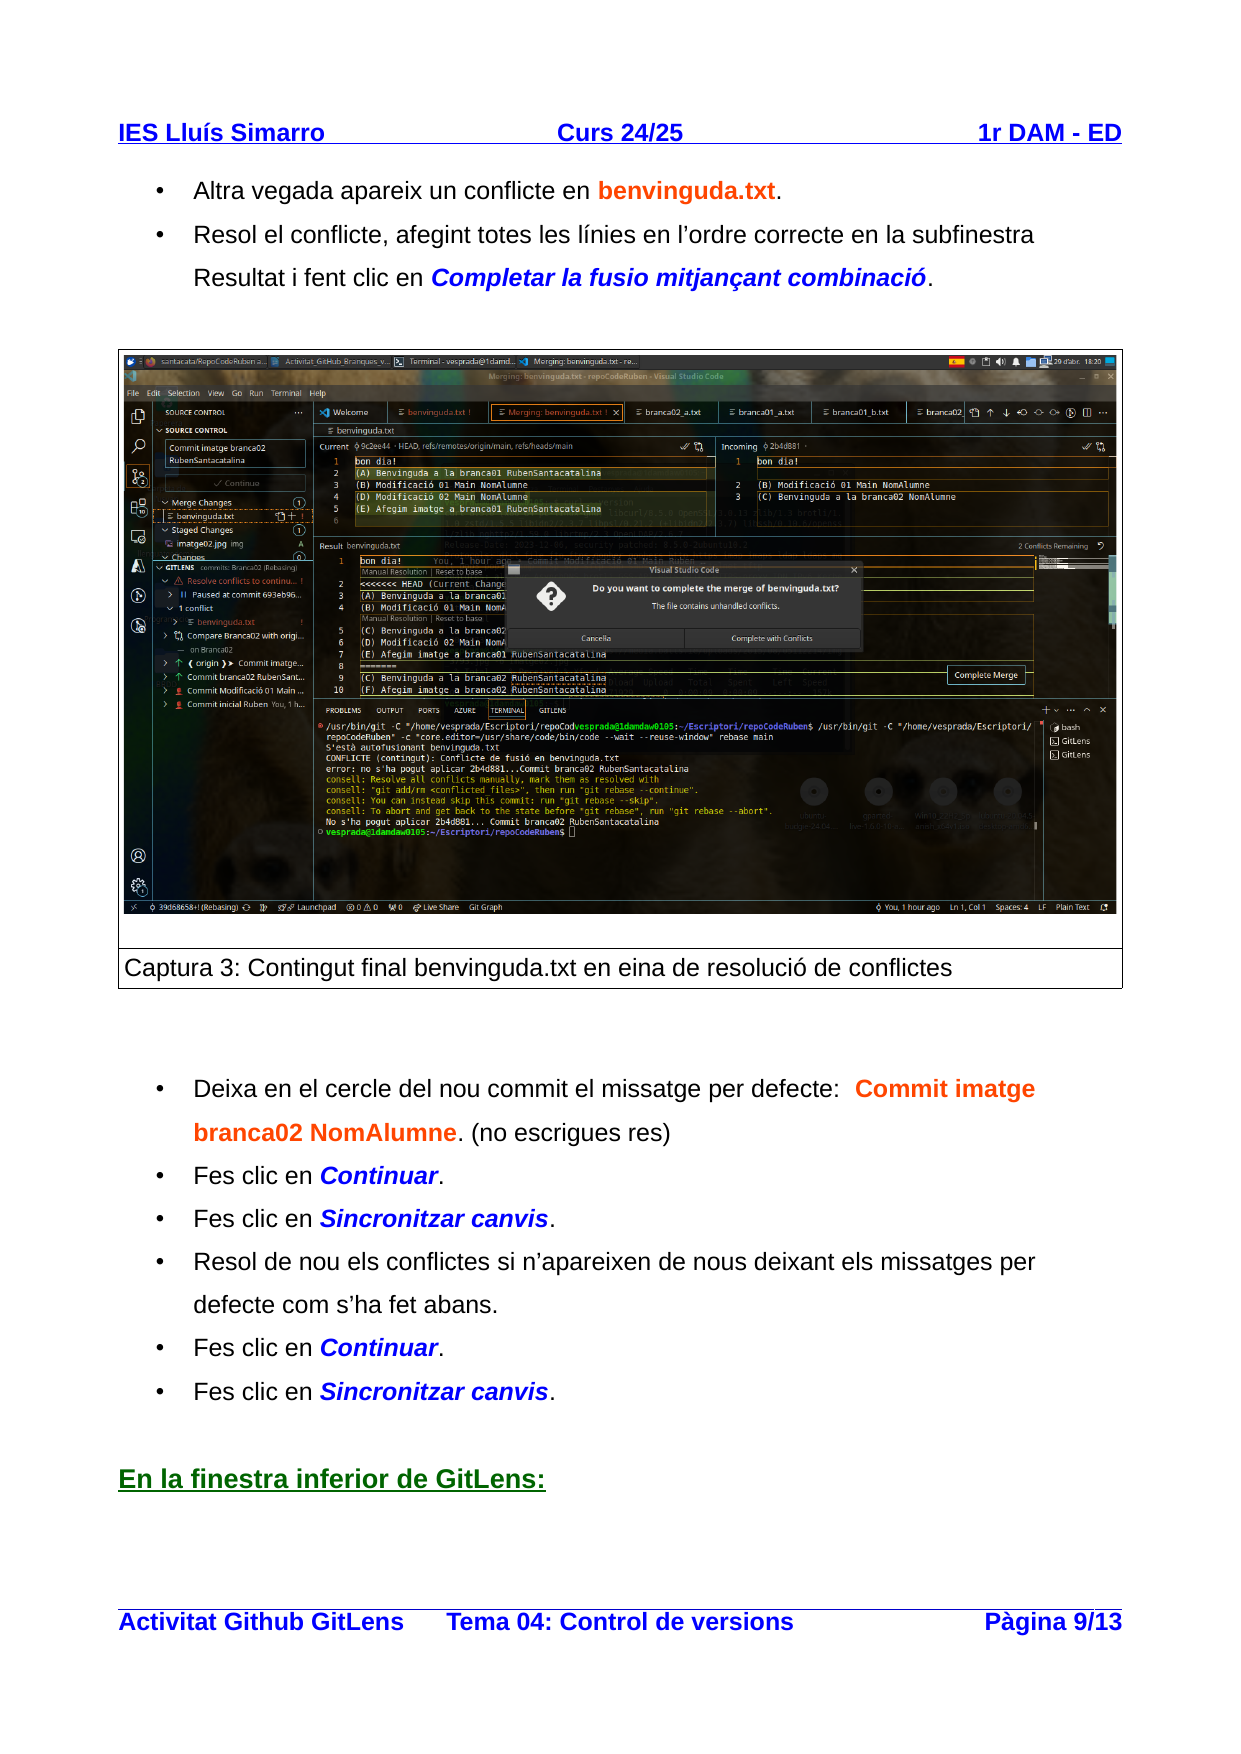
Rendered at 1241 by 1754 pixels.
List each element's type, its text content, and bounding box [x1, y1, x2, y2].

table_header [119, 350, 1122, 948]
table_cell Captura 3: Contingut final benvinguda.txt en eina de resolució de conflictes [119, 949, 1122, 988]
list Fes clic en Continuar. [156, 1161, 1122, 1189]
list Altra vegada apareix un conflicte en benvinguda.txt. [156, 176, 1122, 205]
list Fes clic en Continuar. [156, 1333, 1122, 1362]
list Deixa en el cercle del nou commit el missatge per defecte: Commit imatge branca02 NomAlumne. (no escrigues res) [156, 1074, 1122, 1146]
list Fes clic en Sincronitzar canvis. [156, 1204, 1122, 1233]
text En la finestra inferior de GitLens: [118, 1463, 1122, 1494]
picture [123, 355, 1117, 914]
list Fes clic en Sincronitzar canvis. [156, 1377, 1122, 1406]
list Resol de nou els conflictes si n’apareixen de nous deixant els missatges per defecte com s’ha fet abans. [156, 1247, 1122, 1319]
list Resol el conflicte, afegint totes les línies en l’ordre correcte en la subfinestra Resultat i fent clic en Completar la fusio mitjançant combinació. [156, 219, 1122, 292]
